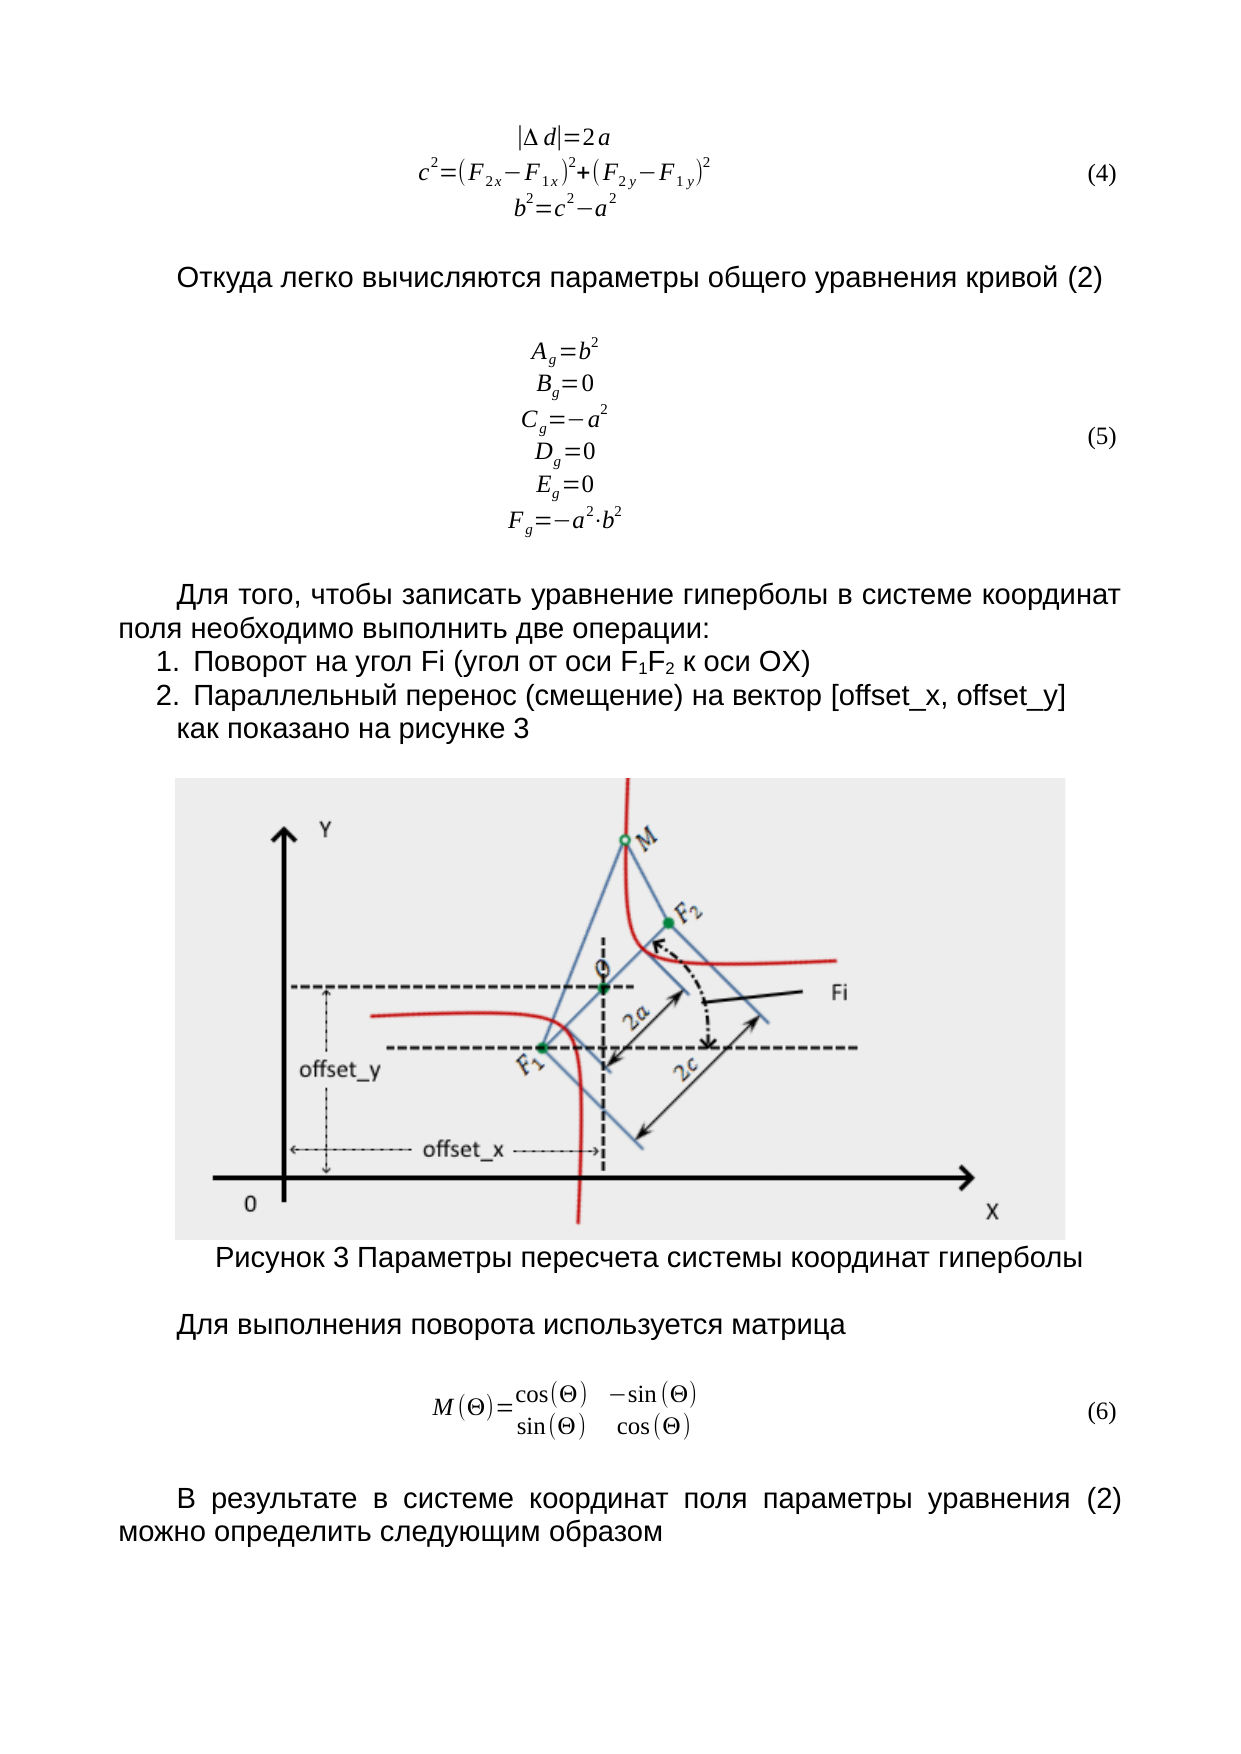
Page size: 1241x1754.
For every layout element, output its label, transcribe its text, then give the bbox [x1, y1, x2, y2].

picture [174, 778, 1066, 1240]
text В результате в системе координат поля параметры уравнения (2) можно определить следующим образом [118, 1481, 1122, 1548]
text Откуда легко вычисляются параметры общего уравнения кривой (2) [118, 261, 1122, 294]
text Рисунок 3 Параметры пересчета системы координат гиперболы [118, 779, 1122, 1273]
table_header [118, 328, 1010, 544]
table_header (5) [1010, 328, 1122, 544]
table_header (4) [1010, 118, 1122, 227]
table_header [118, 1374, 1010, 1447]
table_header (6) [1010, 1374, 1122, 1447]
list Поворот на угол Fi (угол от оси F1F2 к оси OX) [156, 644, 1122, 678]
text как показано на рисунке 3 [118, 712, 1122, 745]
text Для того, чтобы записать уравнение гиперболы в системе координат поля необходимо выполнить две операции: [118, 577, 1122, 644]
text Для выполнения поворота используется матрица [118, 1307, 1122, 1340]
table_header [118, 118, 1010, 227]
list Параллельный перенос (смещение) на вектор [offset_x, offset_y] [156, 678, 1122, 712]
